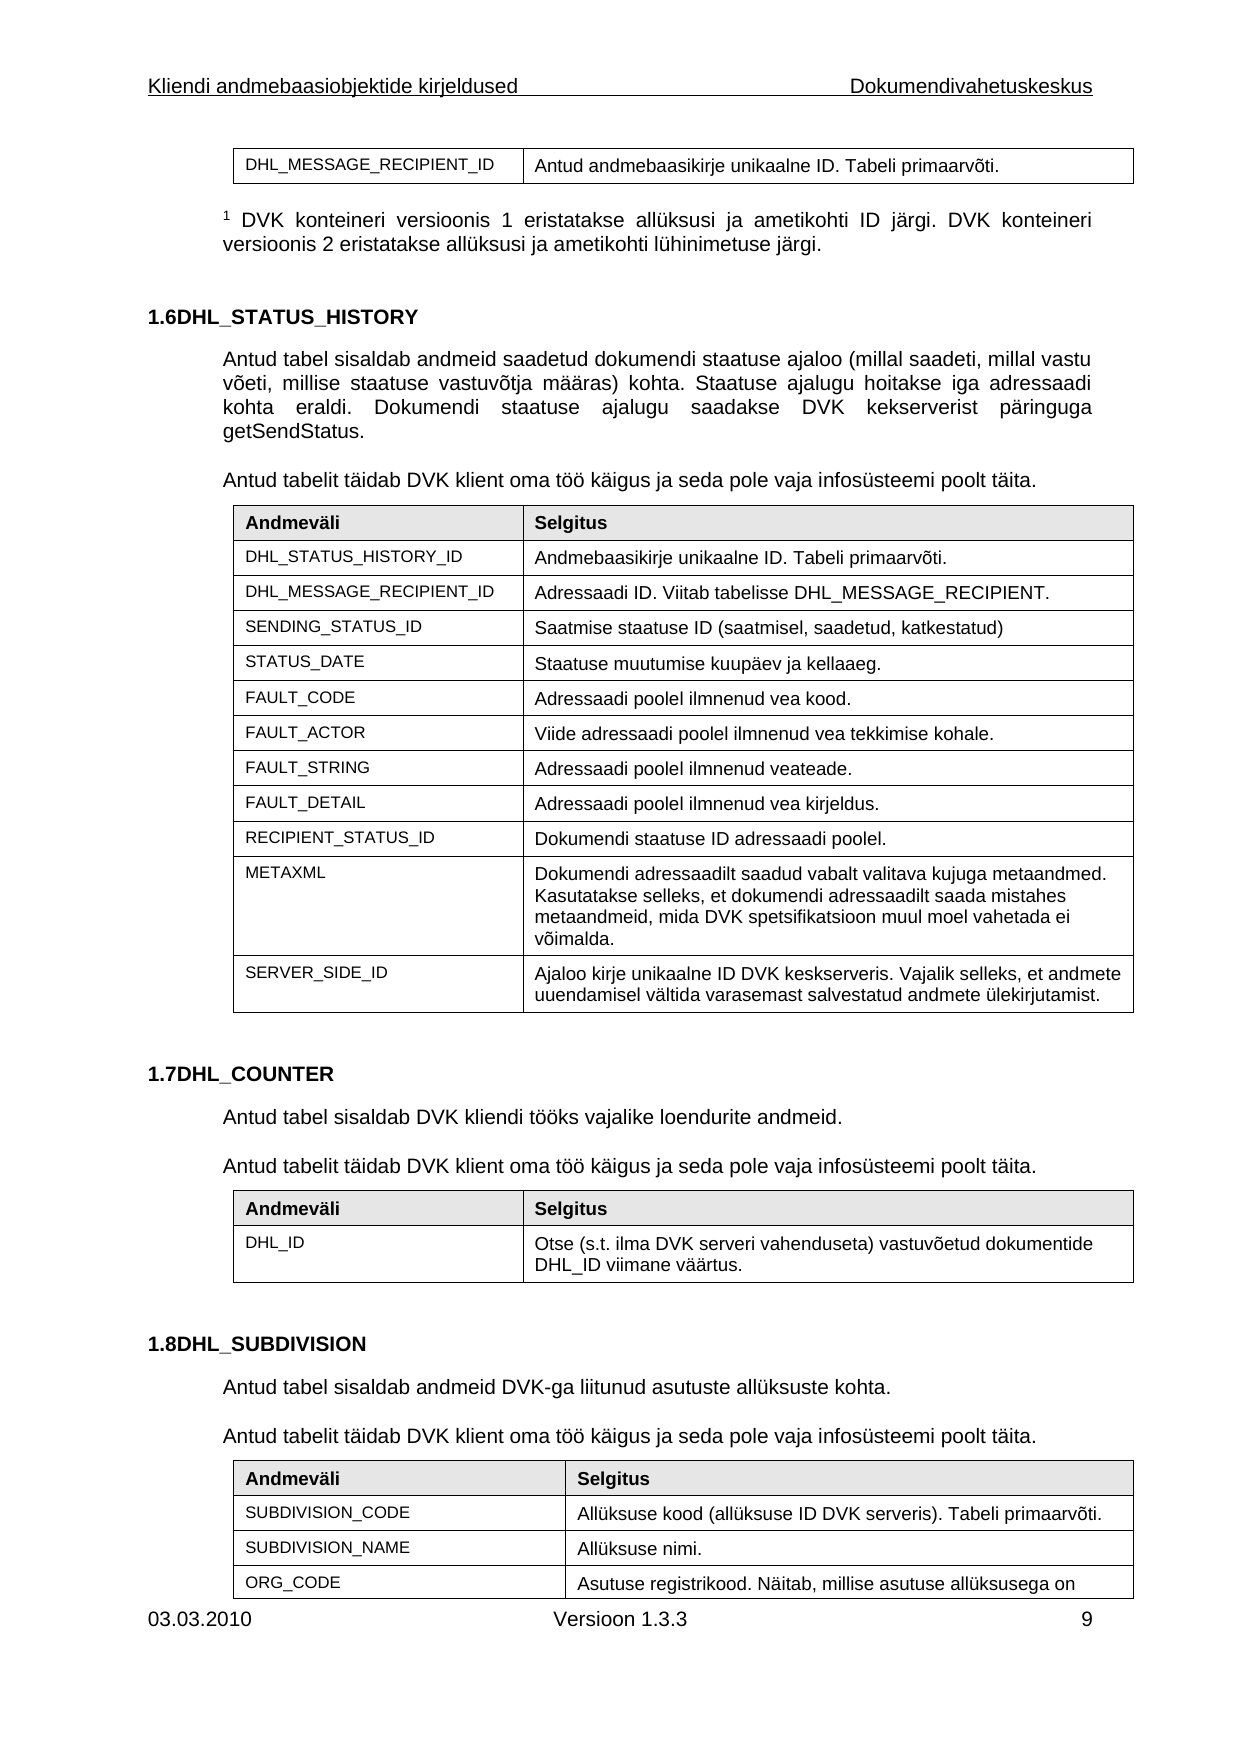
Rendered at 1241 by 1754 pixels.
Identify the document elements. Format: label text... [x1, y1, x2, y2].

table_cell Ajaloo kirje unikaalne ID DVK keskserveris. Vajalik selleks, et andmete uuendamisel vältida varasemast salvestatud andmete ülekirjutamist. [524, 956, 1133, 1012]
table_header Andmeväli [234, 506, 523, 540]
subtitle DHL_STATUS_HISTORY [148, 304, 1093, 328]
table_cell DHL_ID [234, 1226, 523, 1282]
table_cell DHL_MESSAGE_RECIPIENT_ID [234, 576, 523, 610]
table_cell Allüksuse kood (allüksuse ID DVK serveris). Tabeli primaarvõti. [566, 1496, 1133, 1530]
table_cell FAULT_CODE [234, 681, 523, 715]
table_cell SERVER_SIDE_ID [234, 956, 523, 1012]
text Antud tabel sisaldab DVK kliendi tööks vajalike loendurite andmeid. [223, 1105, 1093, 1129]
table_cell Asutuse registrikood. Näitab, millise asutuse allüksusega on [566, 1566, 1133, 1598]
table_header Selgitus [566, 1461, 1133, 1495]
table_cell Viide adressaadi poolel ilmnenud vea tekkimise kohale. [524, 716, 1133, 750]
table_cell SENDING_STATUS_ID [234, 611, 523, 645]
text Antud tabel sisaldab andmeid saadetud dokumendi staatuse ajaloo (millal saadeti, millal vastu võeti, millise staatuse vastuvõtja määras) kohta. Staatuse ajalugu hoitakse iga adressaadi kohta eraldi. Dokumendi staatuse ajalugu saadakse DVK kekserverist päringuga getSendStatus. [223, 347, 1093, 443]
table_cell SUBDIVISION_NAME [234, 1531, 565, 1565]
table_cell Adressaadi poolel ilmnenud veateade. [524, 751, 1133, 785]
table_cell METAXML [234, 857, 523, 955]
table_cell Staatuse muutumise kuupäev ja kellaaeg. [524, 646, 1133, 680]
table_cell SUBDIVISION_CODE [234, 1496, 565, 1530]
table_cell ORG_CODE [234, 1566, 565, 1598]
text Antud tabelit täidab DVK klient oma töö käigus ja seda pole vaja infosüsteemi poolt täita. [223, 468, 1093, 492]
table_cell DHL_MESSAGE_RECIPIENT_ID [234, 149, 523, 183]
table_cell Andmebaasikirje unikaalne ID. Tabeli primaarvõti. [524, 541, 1133, 575]
table_cell Antud andmebaasikirje unikaalne ID. Tabeli primaarvõti. [524, 149, 1133, 183]
table_cell Adressaadi poolel ilmnenud vea kood. [524, 681, 1133, 715]
table_cell Dokumendi staatuse ID adressaadi poolel. [524, 822, 1133, 856]
table_cell Saatmise staatuse ID (saatmisel, saadetud, katkestatud) [524, 611, 1133, 645]
table_cell Adressaadi ID. Viitab tabelisse DHL_MESSAGE_RECIPIENT. [524, 576, 1133, 610]
table_cell FAULT_DETAIL [234, 786, 523, 821]
table_cell DHL_STATUS_HISTORY_ID [234, 541, 523, 575]
text 1 DVK konteineri versioonis 1 eristatakse allüksusi ja ametikohti ID järgi. DVK konteineri versioonis 2 eristatakse allüksusi ja ametikohti lühinimetuse järgi. [223, 208, 1093, 256]
text Antud tabel sisaldab andmeid DVK-ga liitunud asutuste allüksuste kohta. [223, 1375, 1093, 1399]
table_cell FAULT_ACTOR [234, 716, 523, 750]
text Antud tabelit täidab DVK klient oma töö käigus ja seda pole vaja infosüsteemi poolt täita. [223, 1154, 1093, 1178]
table_cell STATUS_DATE [234, 646, 523, 680]
table_cell FAULT_STRING [234, 751, 523, 785]
table_header Andmeväli [234, 1461, 565, 1495]
table_cell Dokumendi adressaadilt saadud vabalt valitava kujuga metaandmed. Kasutatakse selleks, et dokumendi adressaadilt saada mistahes metaandmeid, mida DVK spetsifikatsioon muul moel vahetada ei võimalda. [524, 857, 1133, 955]
table_cell RECIPIENT_STATUS_ID [234, 822, 523, 856]
table_header Selgitus [524, 506, 1133, 540]
table_cell Otse (s.t. ilma DVK serveri vahenduseta) vastuvõetud dokumentide DHL_ID viimane väärtus. [524, 1226, 1133, 1282]
table_cell Allüksuse nimi. [566, 1531, 1133, 1565]
table_cell Adressaadi poolel ilmnenud vea kirjeldus. [524, 786, 1133, 821]
table_header Andmeväli [234, 1191, 523, 1225]
text Antud tabelit täidab DVK klient oma töö käigus ja seda pole vaja infosüsteemi poolt täita. [223, 1424, 1093, 1448]
subtitle DHL_COUNTER [148, 1062, 1093, 1086]
table_header Selgitus [524, 1191, 1133, 1225]
subtitle DHL_SUBDIVISION [148, 1332, 1093, 1356]
